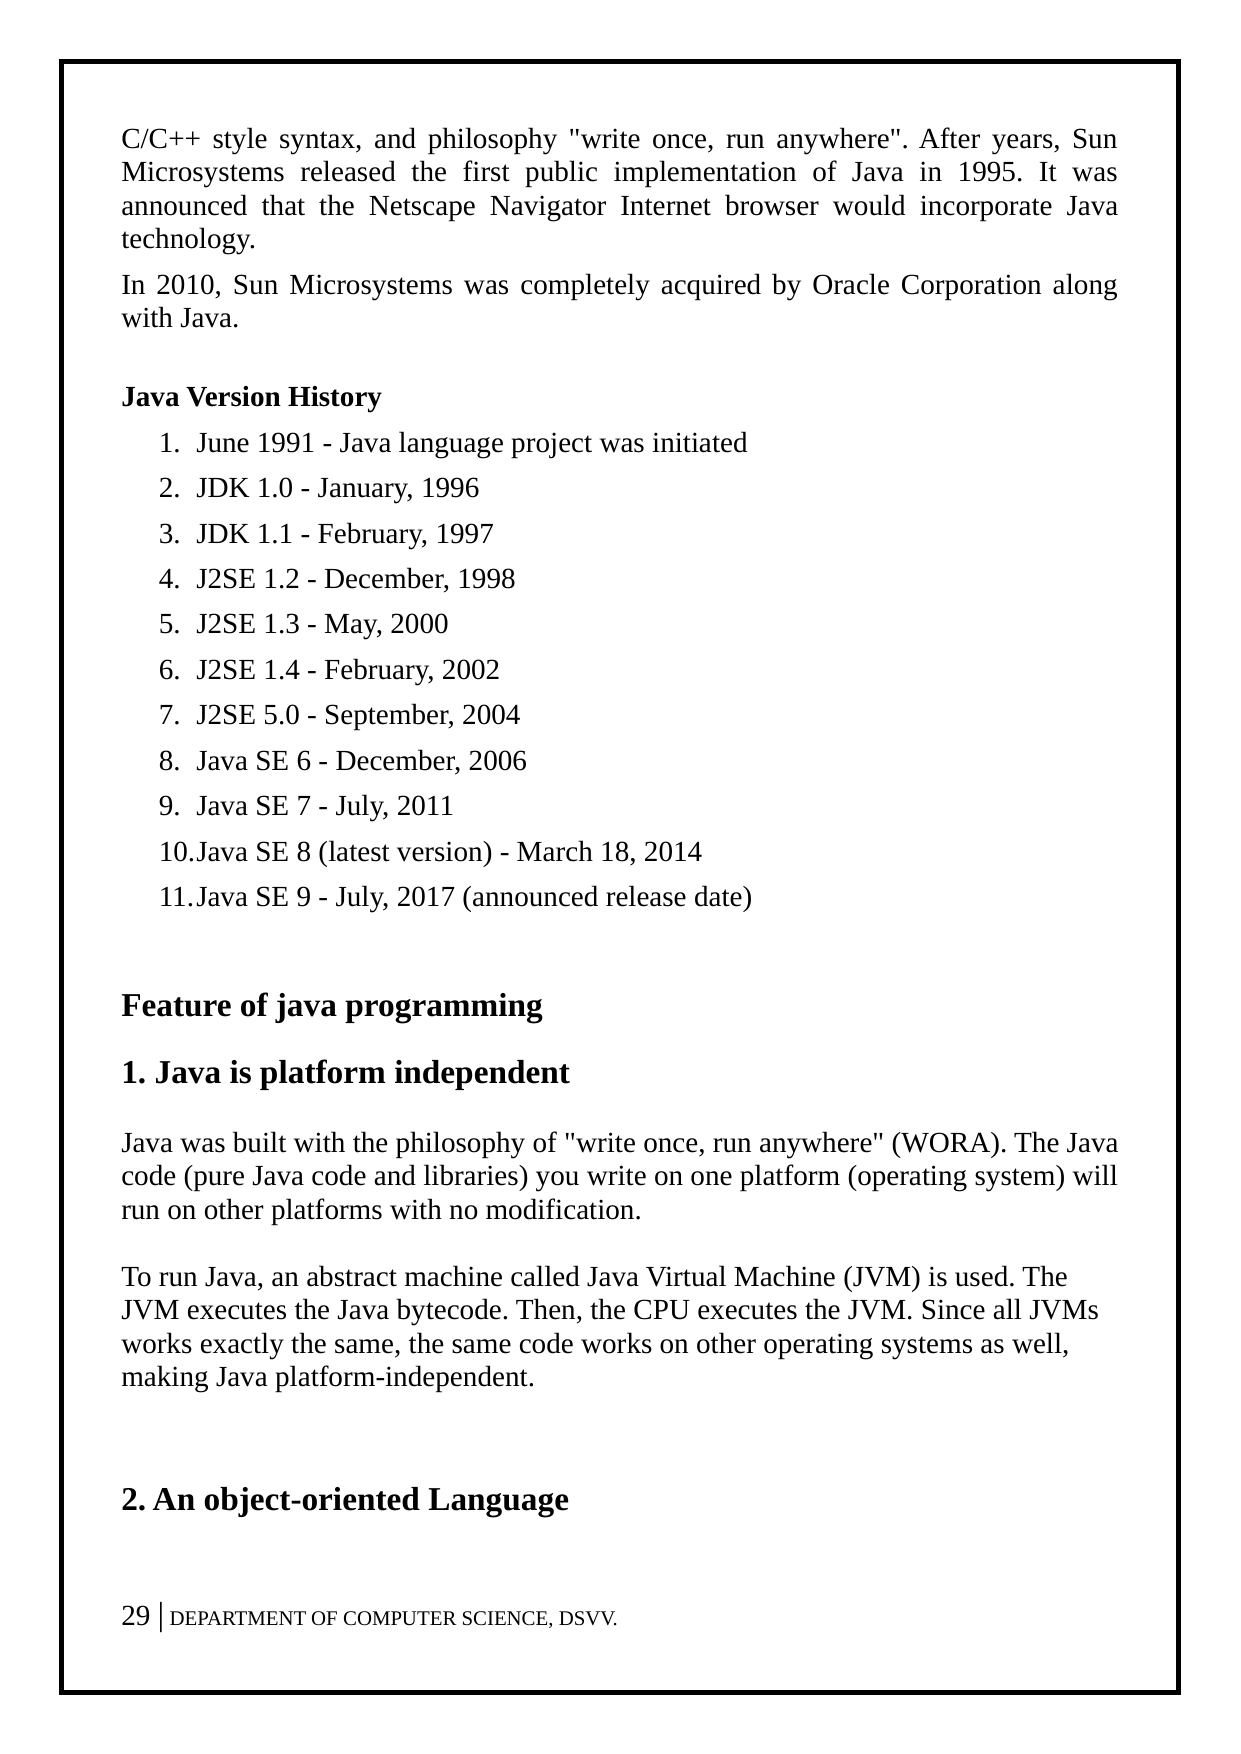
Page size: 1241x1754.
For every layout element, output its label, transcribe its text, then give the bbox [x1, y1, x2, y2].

list JDK 1.0 - January, 1996 [158, 470, 1119, 504]
list J2SE 1.2 - December, 1998 [158, 561, 1119, 595]
list J2SE 1.4 - February, 2002 [158, 652, 1119, 686]
text Java Version History [121, 379, 1119, 413]
list J2SE 1.3 - May, 2000 [158, 607, 1119, 640]
list Java SE 8 (latest version) - March 18, 2014 [158, 834, 1119, 867]
list JDK 1.1 - February, 1997 [158, 516, 1119, 549]
list Java SE 9 - July, 2017 (announced release date) [158, 879, 1119, 913]
text In 2010, Sun Microsystems was completely acquired by Oracle Corporation along with Java. [121, 267, 1119, 334]
text Java was built with the philosophy of "write once, run anywhere" (WORA). The Java code (pure Java code and libraries) you write on one platform (operating system) will run on other platforms with no modification. To run Java, an abstract machine called Java Virtual Machine (JVM) is used. The JVM executes the Java bytecode. Then, the CPU executes the JVM. Since all JVMs works exactly the same, the same code works on other operating systems as well, making Java platform-independent. [121, 1091, 1119, 1393]
list Java SE 7 - July, 2011 [158, 788, 1119, 822]
list J2SE 5.0 - September, 2004 [158, 697, 1119, 731]
list June 1991 - Java language project was initiated [158, 425, 1119, 458]
list Java SE 6 - December, 2006 [158, 743, 1119, 776]
text 2. An object-oriented Language [121, 1479, 1119, 1518]
text Feature of java programming [121, 986, 1119, 1024]
text 1. Java is platform independent [121, 1053, 1119, 1091]
text C/C++ style syntax, and philosophy "write once, run anywhere". After years, Sun Microsystems released the first public implementation of Java in 1995. It was announced that the Netscape Navigator Internet browser would incorporate Java technology. [121, 121, 1119, 255]
